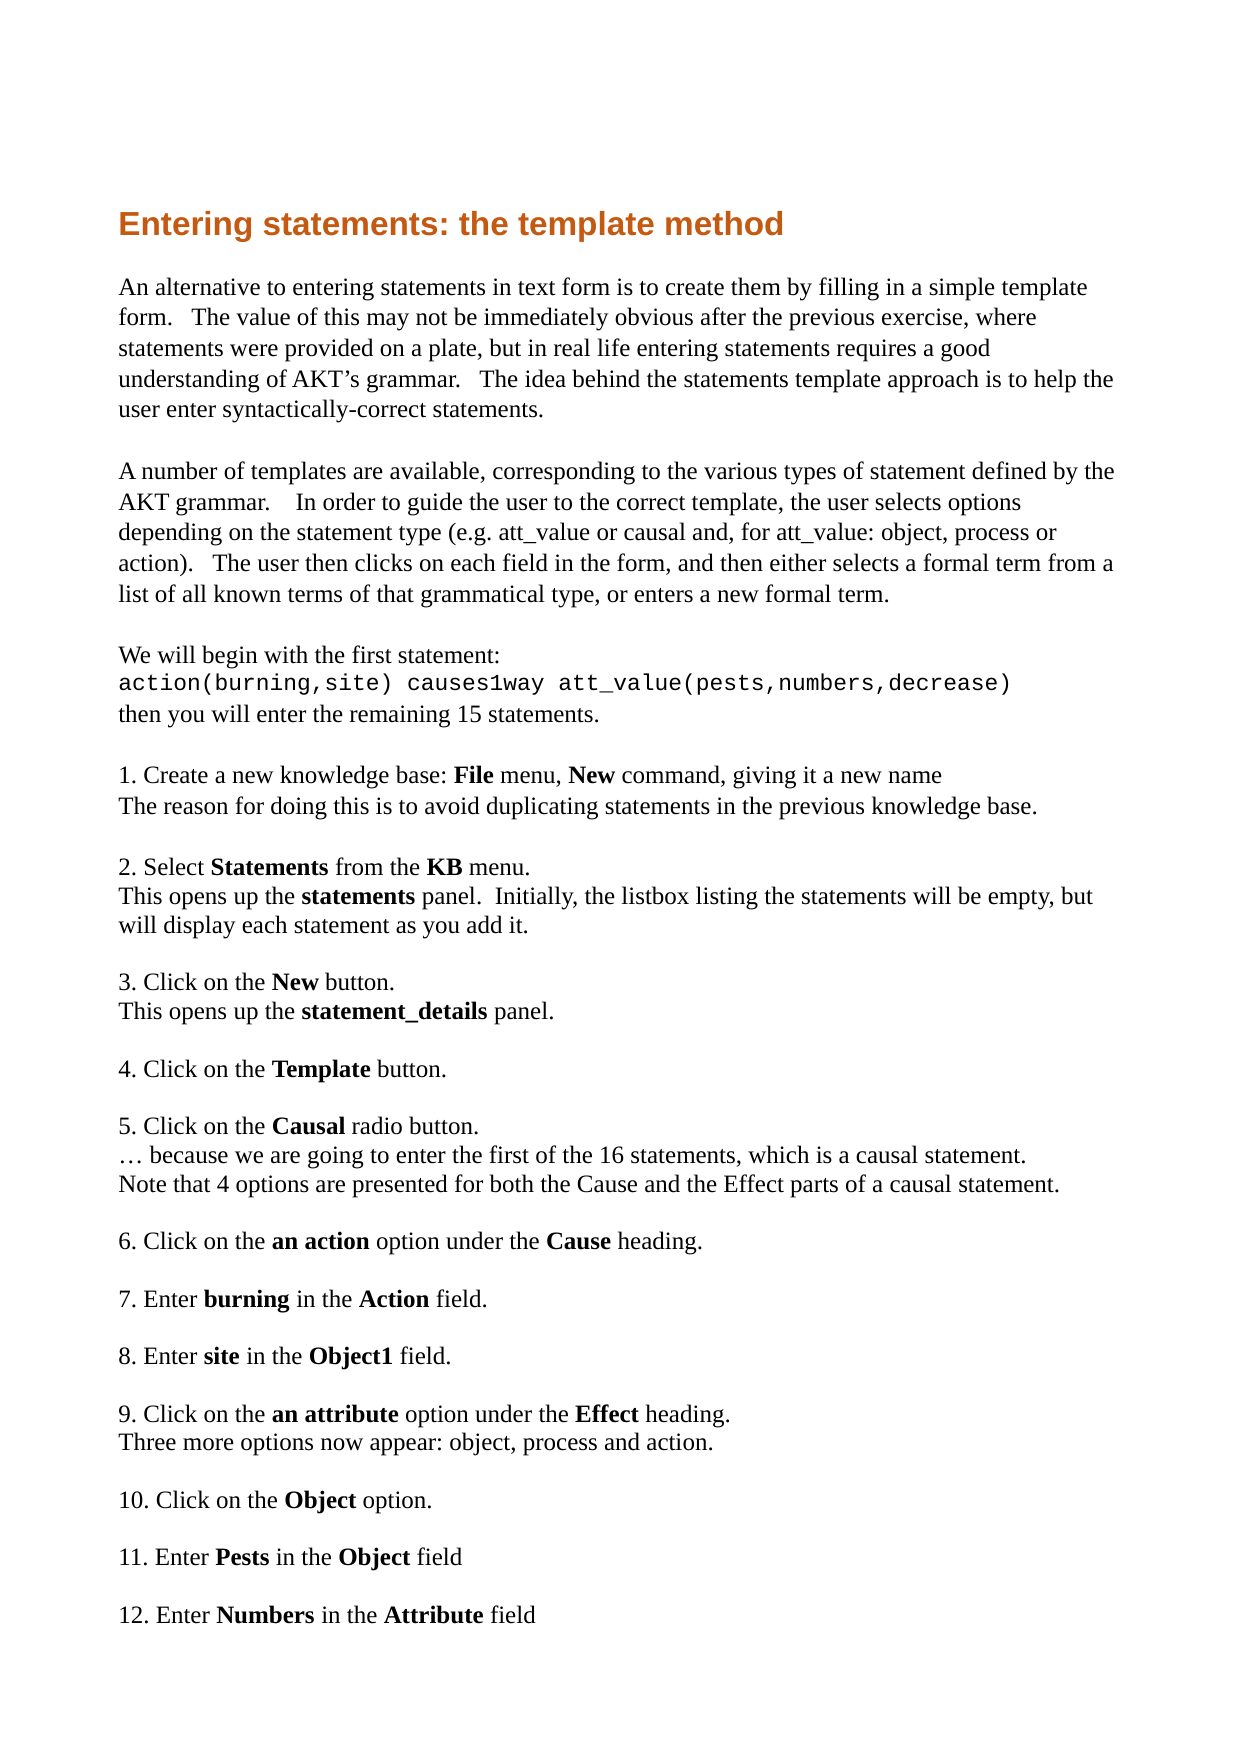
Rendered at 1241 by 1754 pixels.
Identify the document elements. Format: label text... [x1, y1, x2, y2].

text 7. Enter burning in the Action field. [118, 1284, 1122, 1312]
text 1. Create a new knowledge base: File menu, New command, giving it a new name [118, 760, 1122, 789]
text 6. Click on the an action option under the Cause heading. [118, 1226, 1122, 1255]
text 4. Click on the Template button. [118, 1054, 1122, 1082]
text A number of templates are available, corresponding to the various types of statement defined by the AKT grammar. In order to guide the user to the correct template, the user selects options depending on the statement type (e.g. att_value or causal and, for att_value: object, process or action). The user then clicks on each field in the form, and then either selects a formal term from a list of all known terms of that grammatical type, or enters a new formal term. [118, 456, 1122, 608]
text Three more options now appear: object, process and action. [118, 1427, 1122, 1456]
text 2. Select Statements from the KB menu. [118, 852, 1122, 881]
text Entering statements: the template method [118, 204, 1122, 243]
text 3. Click on the New button. [118, 967, 1122, 996]
text Note that 4 options are presented for both the Cause and the Effect parts of a causal statement. [118, 1169, 1122, 1197]
text This opens up the statement_details panel. [118, 996, 1122, 1025]
text 10. Click on the Object option. [118, 1485, 1122, 1514]
text The reason for doing this is to avoid duplicating statements in the previous knowledge base. [118, 791, 1122, 820]
text An alternative to entering statements in text form is to create them by filling in a simple template form. The value of this may not be immediately obvious after the previous exercise, where statements were provided on a plate, but in real life entering statements requires a good understanding of AKT’s grammar. The idea behind the statements template approach is to help the user enter syntactically-correct statements. [118, 272, 1122, 423]
text 8. Enter site in the Object1 field. [118, 1341, 1122, 1370]
text 9. Click on the an attribute option under the Effect heading. [118, 1399, 1122, 1427]
text 11. Enter Pests in the Object field [118, 1542, 1122, 1571]
text 12. Enter Numbers in the Attribute field [118, 1600, 1122, 1629]
text We will begin with the first statement: action(burning,site) causes1way att_value(pests,numbers,decrease) then you will enter the remaining 15 statements. [118, 640, 1122, 727]
text 5. Click on the Causal radio button. [118, 1111, 1122, 1140]
text … because we are going to enter the first of the 16 statements, which is a causal statement. [118, 1140, 1122, 1169]
text This opens up the statements panel. Initially, the listbox listing the statements will be empty, but will display each statement as you add it. [118, 881, 1122, 939]
